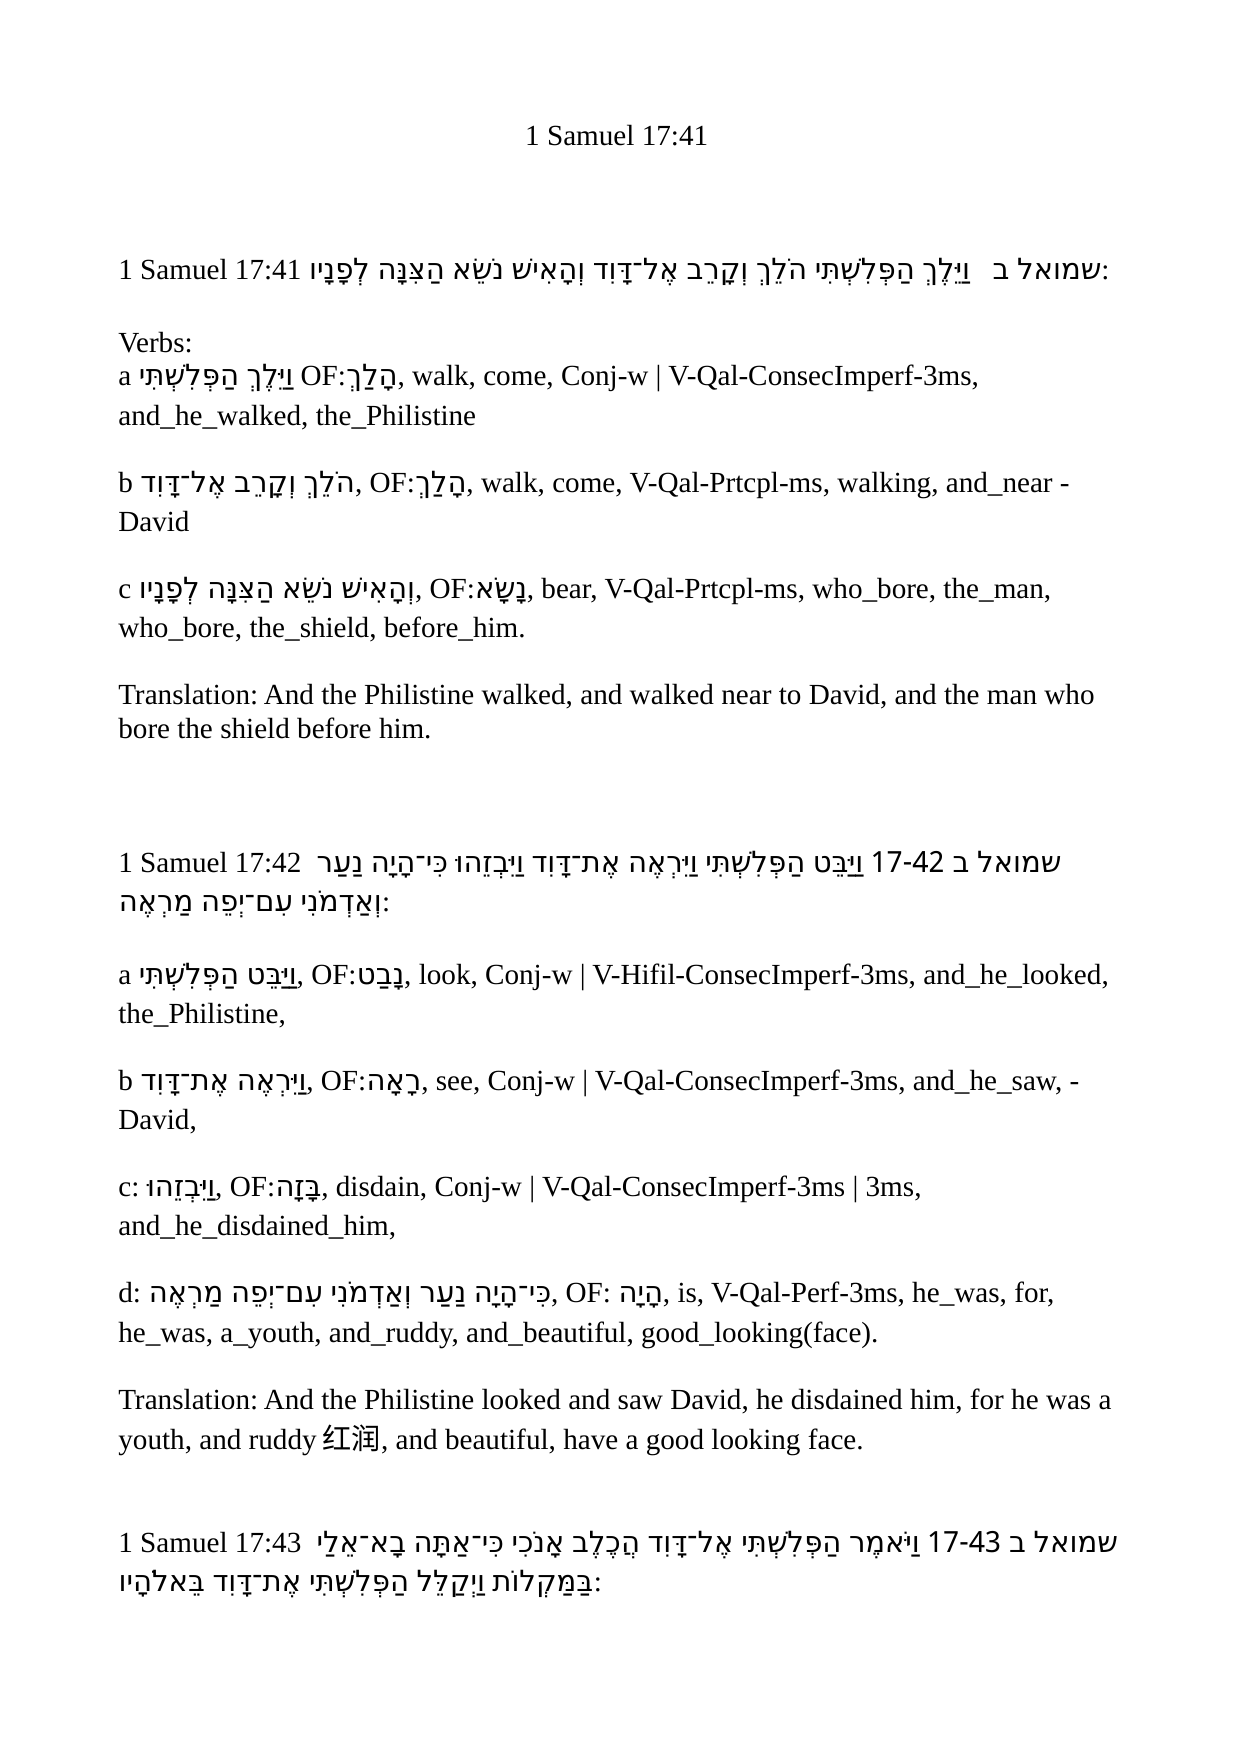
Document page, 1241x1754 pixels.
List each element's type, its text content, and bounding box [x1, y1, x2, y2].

text a וַיַּבֵּט הַפְּלִשְׁתִּי, OF:נָבַט, look, Conj-w | V-Hifil-ConsecImperf-3ms, and_he_looked, the_Philistine, [118, 957, 1122, 1029]
text b הֹלֵךְ וְקָרֵב אֶל־דָּוִד, OF:הָלַךְ, walk, come, V-Qal-Prtcpl-ms, walking, and_near -David [118, 465, 1122, 537]
text a וַיֵּלֶךְ הַפְּלִשְׁתִּי OF:הָלַךְ, walk, come, Conj-w | V-Qal-ConsecImperf-3ms, and_he_walked, the_Philistine [118, 358, 1122, 431]
text Translation: And the Philistine walked, and walked near to David, and the man who bore the shield before him. [118, 677, 1122, 744]
text Translation: And the Philistine looked and saw David, he disdained him, for he was a youth, and ruddy红润, and beautiful, have a good looking face. [118, 1382, 1122, 1458]
text b וַיִּרְאֶה אֶת־דָּוִד, OF:רָאָה, see, Conj-w | V-Qal-ConsecImperf-3ms, and_he_saw, -David, [118, 1063, 1122, 1136]
text Verbs: [118, 325, 1122, 358]
text 1 Samuel 17:42 שמואל ב 17-42 וַיַּבֵּט הַפְּלִשְׁתִּי וַיִּרְאֶה אֶת־דָּוִד וַיִּבְזֵהוּ כִּי־הָיָה נַעַר וְאַדְמֹנִי עִם־יְפֵה מַרְאֶה: [118, 845, 1122, 923]
text 1 Samuel 17:43 שמואל ב 17-43 וַיֹּאמֶר הַפְּלִשְׁתִּי אֶל־דָּוִד הֲכֶלֶב אָנֹכִי כִּי־אַתָּה בָא־אֵלַי בַּמַּקְלוֹת וַיְקַלֵּל הַפְּלִשְׁתִּי אֶת־דָּוִד בֵּאלֹהָיו: [118, 1525, 1122, 1603]
text d: כִּי־הָיָה נַעַר וְאַדְמֹנִי עִם־יְפֵה מַרְאֶה, OF: הָיָה, is, V-Qal-Perf-3ms, he_was, for, he_was, a_youth, and_ruddy, and_beautiful, good_looking(face). [118, 1276, 1122, 1348]
text c וְהָאִישׁ נֹשֵׂא הַצִּנָּה לְפָנָיו, OF:נָשָֹא, bear, V-Qal-Prtcpl-ms, who_bore, the_man, who_bore, the_shield, before_him. [118, 571, 1122, 644]
text 1 Samuel 17:41 [118, 118, 1122, 152]
text 1 Samuel 17:41 שמואל ב וַיֵּלֶךְ הַפְּלִשְׁתִּי הֹלֵךְ וְקָרֵב אֶל־דָּוִד וְהָאִישׁ נֹשֵׂא הַצִּנָּה לְפָנָיו: [118, 252, 1122, 291]
text c: וַיִּבְזֵהוּ, OF:בָּזָה, disdain, Conj-w | V-Qal-ConsecImperf-3ms | 3ms, and_he_disdained_him, [118, 1169, 1122, 1242]
